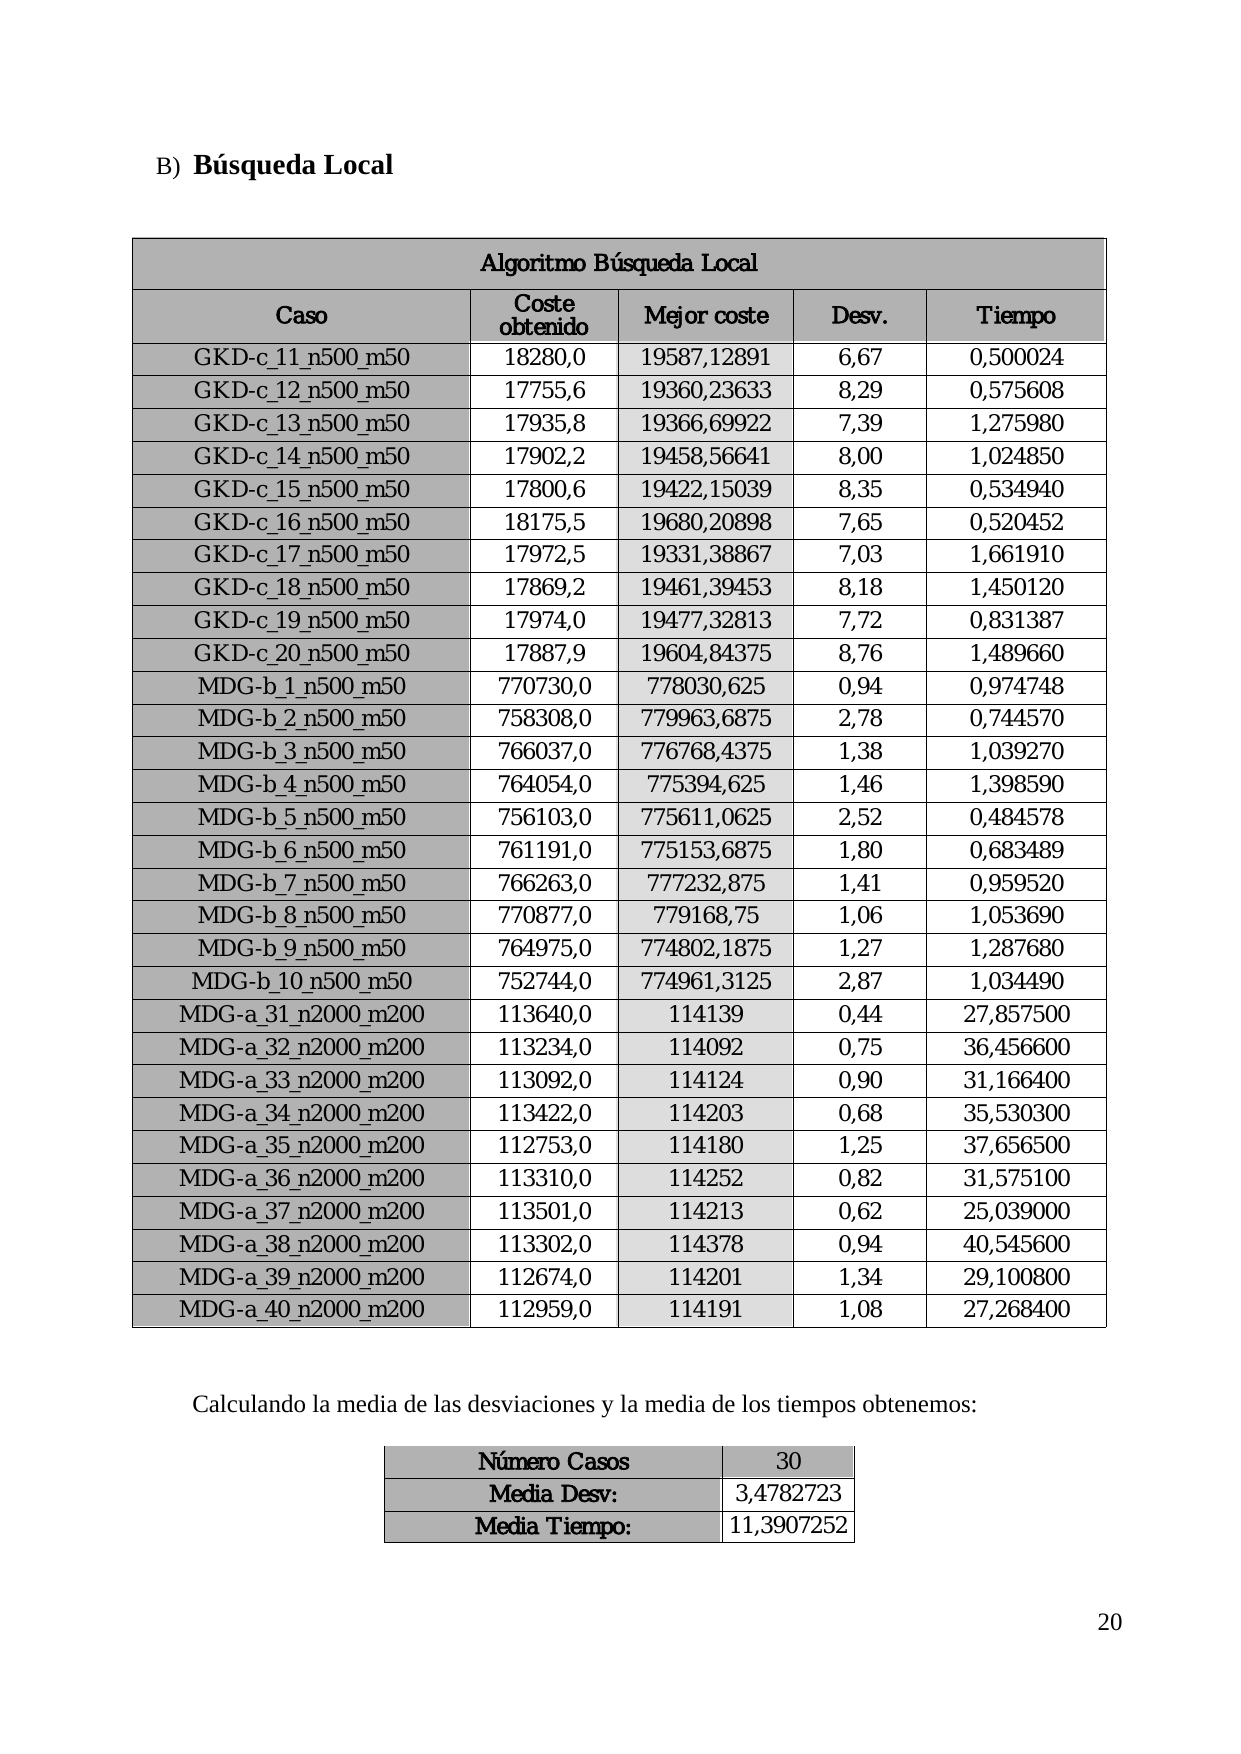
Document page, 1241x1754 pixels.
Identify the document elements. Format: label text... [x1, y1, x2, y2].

text Calculando la media de las desviaciones y la media de los tiempos obtenemos: [118, 1389, 1122, 1417]
list Búsqueda Local [156, 147, 1122, 180]
